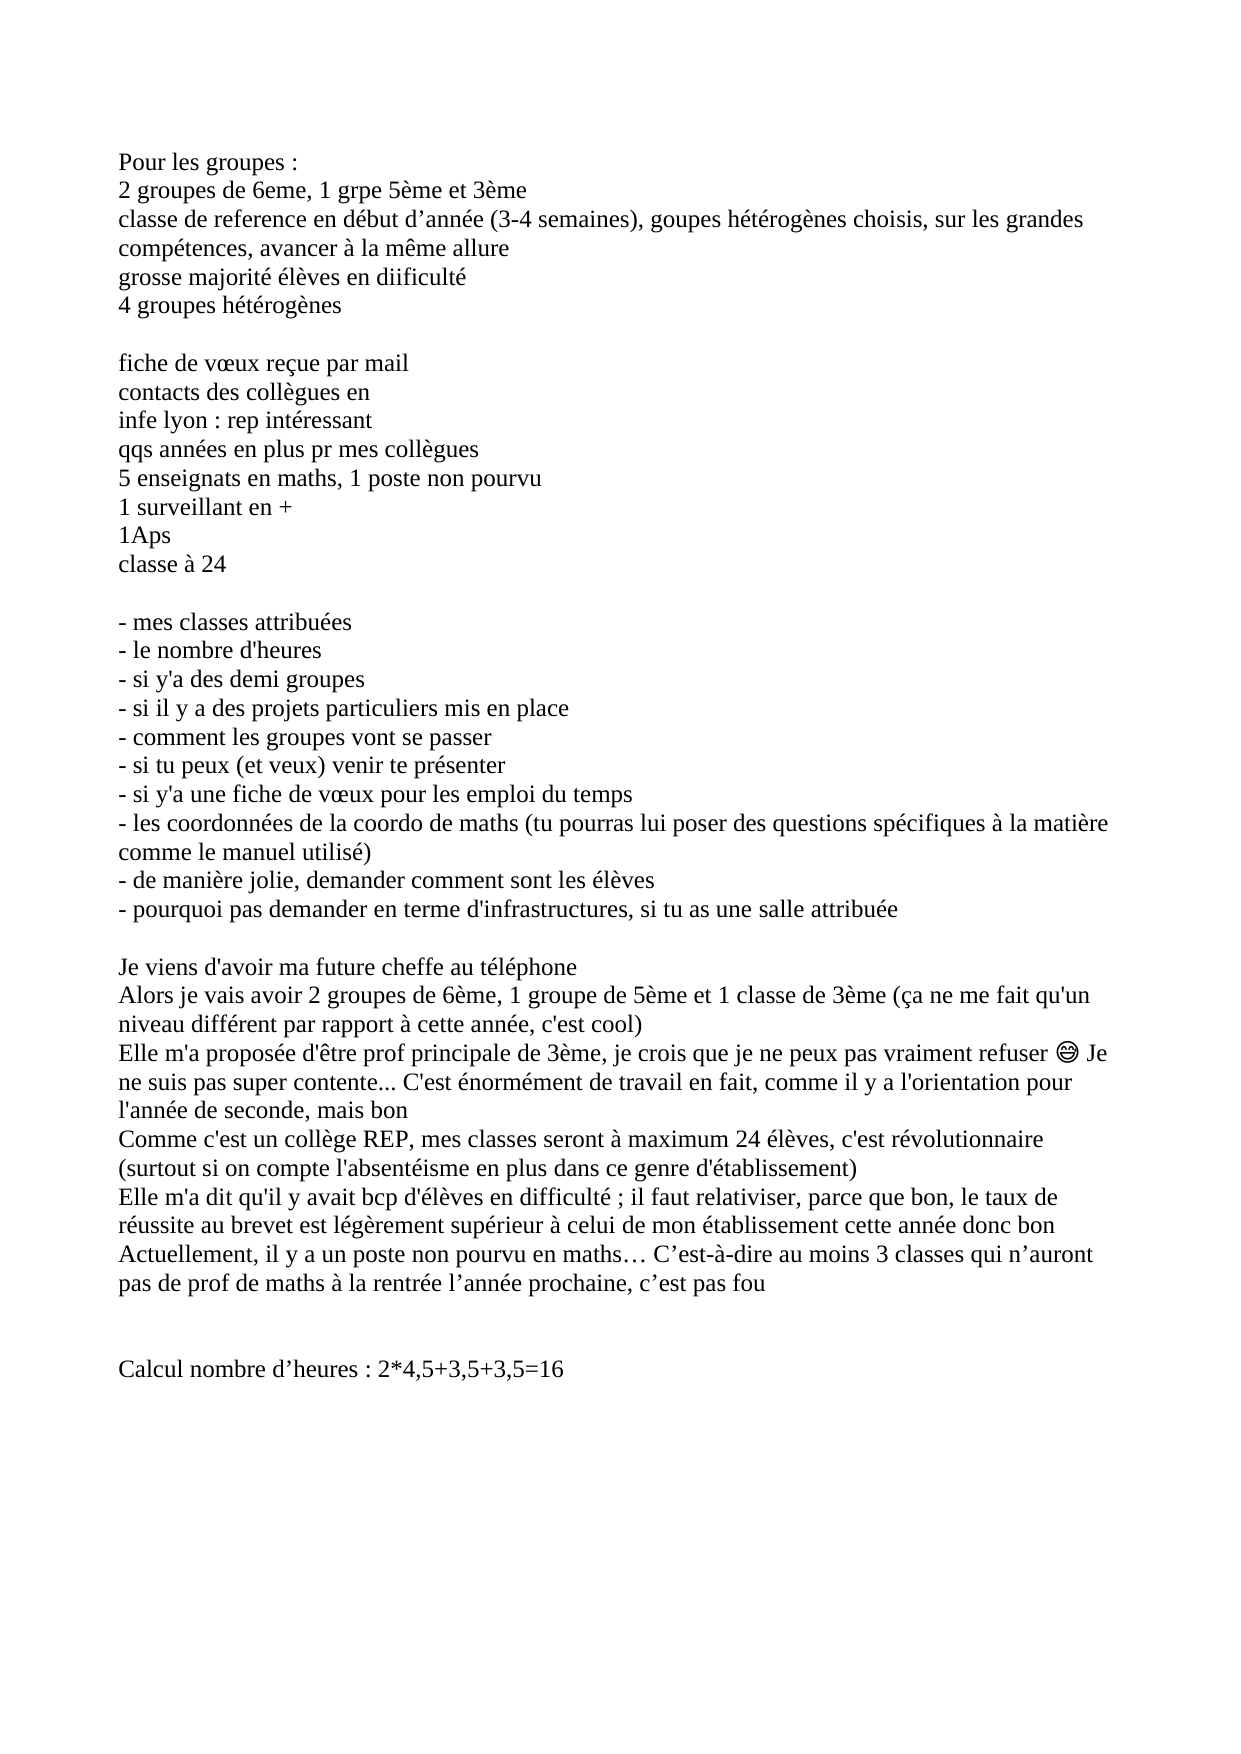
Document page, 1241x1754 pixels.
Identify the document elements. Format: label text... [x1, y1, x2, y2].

text contacts des collègues en [118, 377, 1122, 406]
text 2 groupes de 6eme, 1 grpe 5ème et 3ème [118, 176, 1122, 204]
text grosse majorité élèves en diificulté [118, 262, 1122, 291]
text Comme c'est un collège REP, mes classes seront à maximum 24 élèves, c'est révolutionnaire (surtout si on compte l'absentéisme en plus dans ce genre d'établissement) [118, 1124, 1122, 1182]
text classe de reference en début d’année (3-4 semaines), goupes hétérogènes choisis, sur les grandes compétences, avancer à la même allure [118, 204, 1122, 262]
text 4 groupes hétérogènes [118, 291, 1122, 319]
text 1 surveillant en + [118, 492, 1122, 521]
text 1Aps [118, 521, 1122, 549]
text Calcul nombre d’heures : 2*4,5+3,5+3,5=16 [118, 1354, 1122, 1383]
text classe à 24 [118, 549, 1122, 578]
text 5 enseignats en maths, 1 poste non pourvu [118, 463, 1122, 492]
text - mes classes attribuées - le nombre d'heures - si y'a des demi groupes - si il y a des projets particuliers mis en place - comment les groupes vont se passer - si tu peux (et veux) venir te présenter - si y'a une fiche de vœux pour les emploi du temps - les coordonnées de la coordo de maths (tu pourras lui poser des questions spécifiques à la matière comme le manuel utilisé) - de manière jolie, demander comment sont les élèves - pourquoi pas demander en terme d'infrastructures, si tu as une salle attribuée [118, 607, 1122, 923]
text Actuellement, il y a un poste non pourvu en maths… C’est-à-dire au moins 3 classes qui n’auront pas de prof de maths à la rentrée l’année prochaine, c’est pas fou [118, 1239, 1122, 1297]
text Alors je vais avoir 2 groupes de 6ème, 1 groupe de 5ème et 1 classe de 3ème (ça ne me fait qu'un niveau différent par rapport à cette année, c'est cool) [118, 981, 1122, 1038]
text Elle m'a dit qu'il y avait bcp d'élèves en difficulté ; il faut relativiser, parce que bon, le taux de réussite au brevet est légèrement supérieur à celui de mon établissement cette année donc bon [118, 1182, 1122, 1239]
text Elle m'a proposée d'être prof principale de 3ème, je crois que je ne peux pas vraiment refuser 😅 Je ne suis pas super contente... C'est énormément de travail en fait, comme il y a l'orientation pour l'année de seconde, mais bon [118, 1038, 1122, 1124]
text qqs années en plus pr mes collègues [118, 434, 1122, 463]
text infe lyon : rep intéressant [118, 406, 1122, 434]
text Pour les groupes : [118, 147, 1122, 176]
text Je viens d'avoir ma future cheffe au téléphone [118, 952, 1122, 981]
text fiche de vœux reçue par mail [118, 348, 1122, 377]
